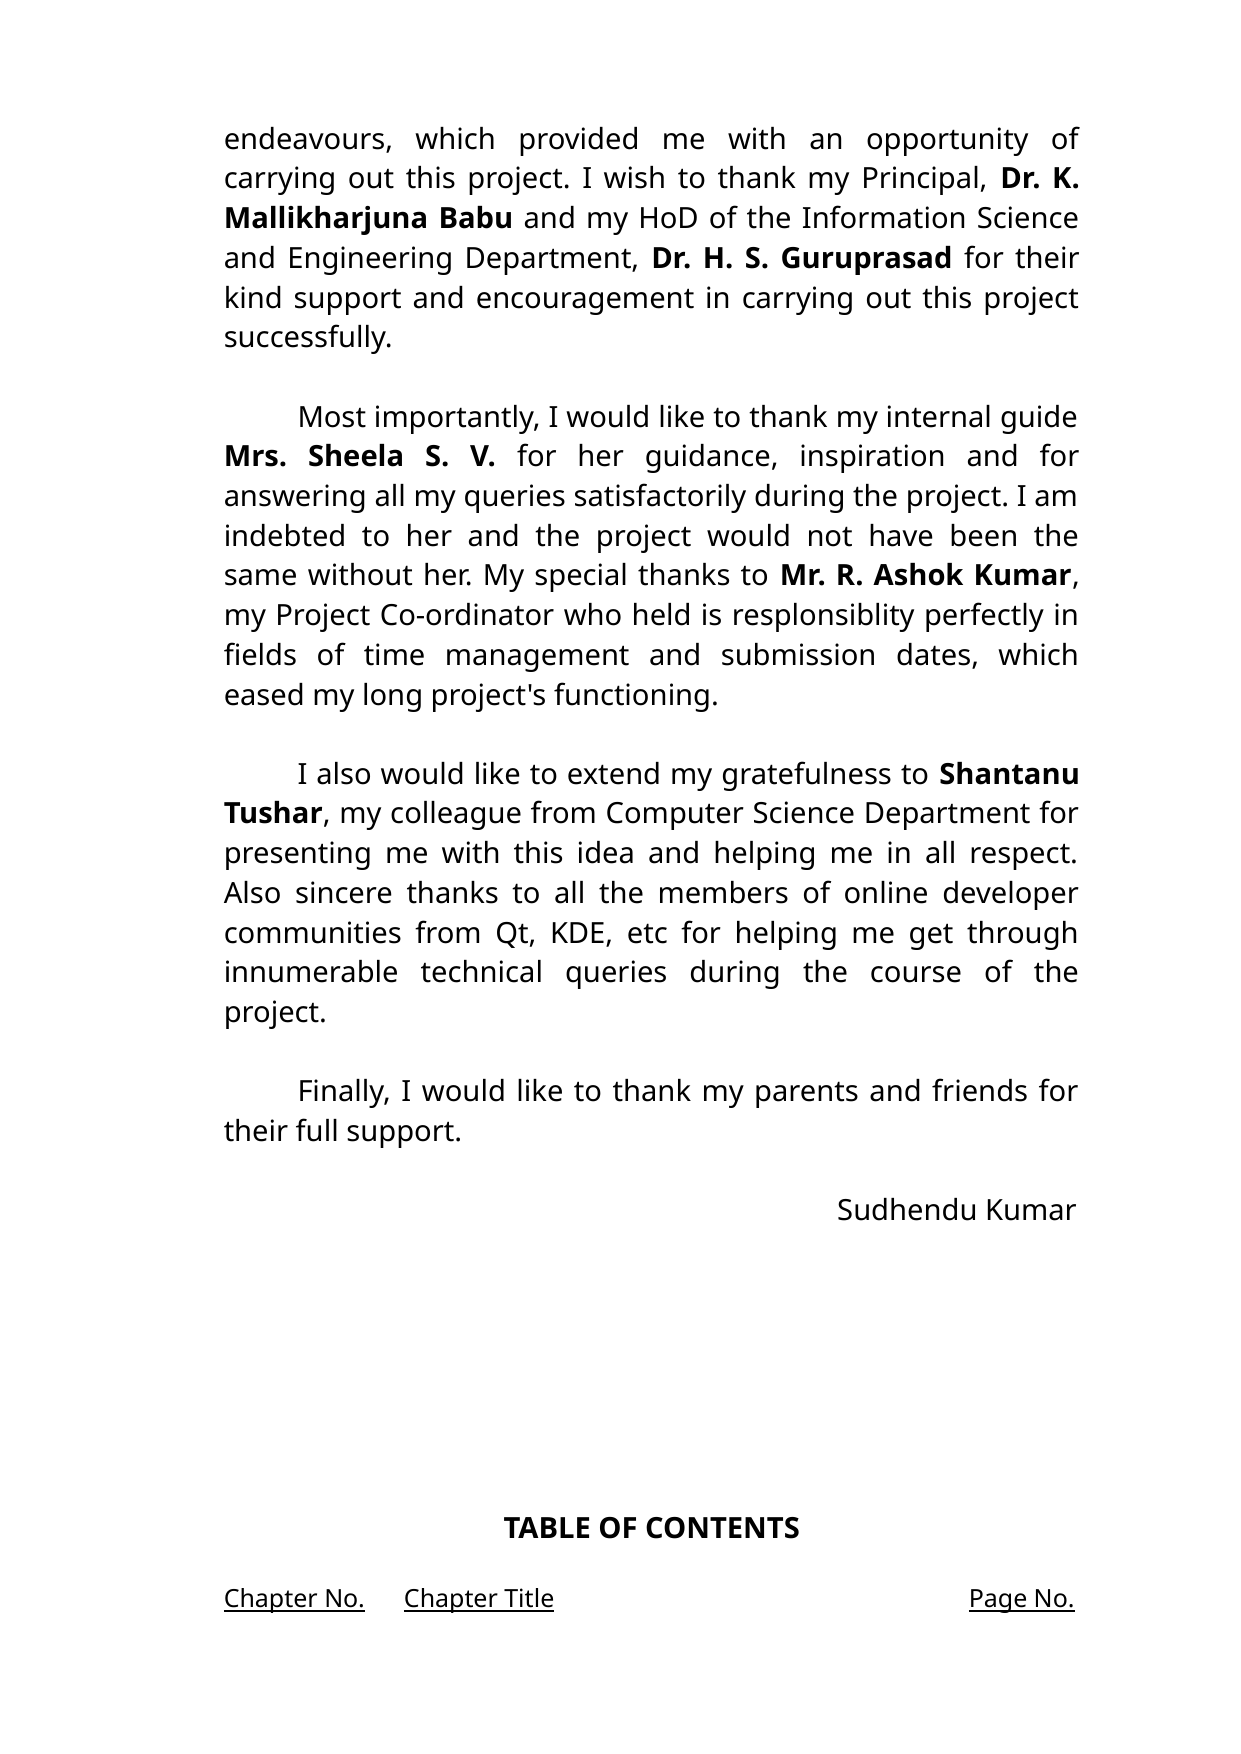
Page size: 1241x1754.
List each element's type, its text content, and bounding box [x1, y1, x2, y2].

text Most importantly, I would like to thank my internal guide Mrs. Sheela S. V. for her guidance, inspiration and for answering all my queries satisfactorily during the project. I am indebted to her and the project would not have been the same without her. My special thanks to Mr. R. Ashok Kumar, my Project Co-ordinator who held is resplonsiblity perfectly in fields of time management and submission dates, which eased my long project's functioning. [223, 396, 1080, 713]
text Chapter No. Chapter Title Page No. [223, 1581, 1080, 1615]
text Sudhendu Kumar [223, 1190, 1080, 1229]
text endeavours, which provided me with an opportunity of carrying out this project. I wish to thank my Principal, Dr. K. Mallikharjuna Babu and my HoD of the Information Science and Engineering Department, Dr. H. S. Guruprasad for their kind support and encouragement in carrying out this project successfully. [223, 118, 1080, 356]
text I also would like to extend my gratefulness to Shantanu Tushar, my colleague from Computer Science Department for presenting me with this idea and helping me in all respect. Also sincere thanks to all the members of online developer communities from Qt, KDE, etc for helping me get through innumerable technical queries during the course of the project. [223, 753, 1080, 1031]
text Finally, I would like to thank my parents and friends for their full support. [223, 1071, 1080, 1150]
text TABLE OF CONTENTS [223, 1507, 1080, 1547]
